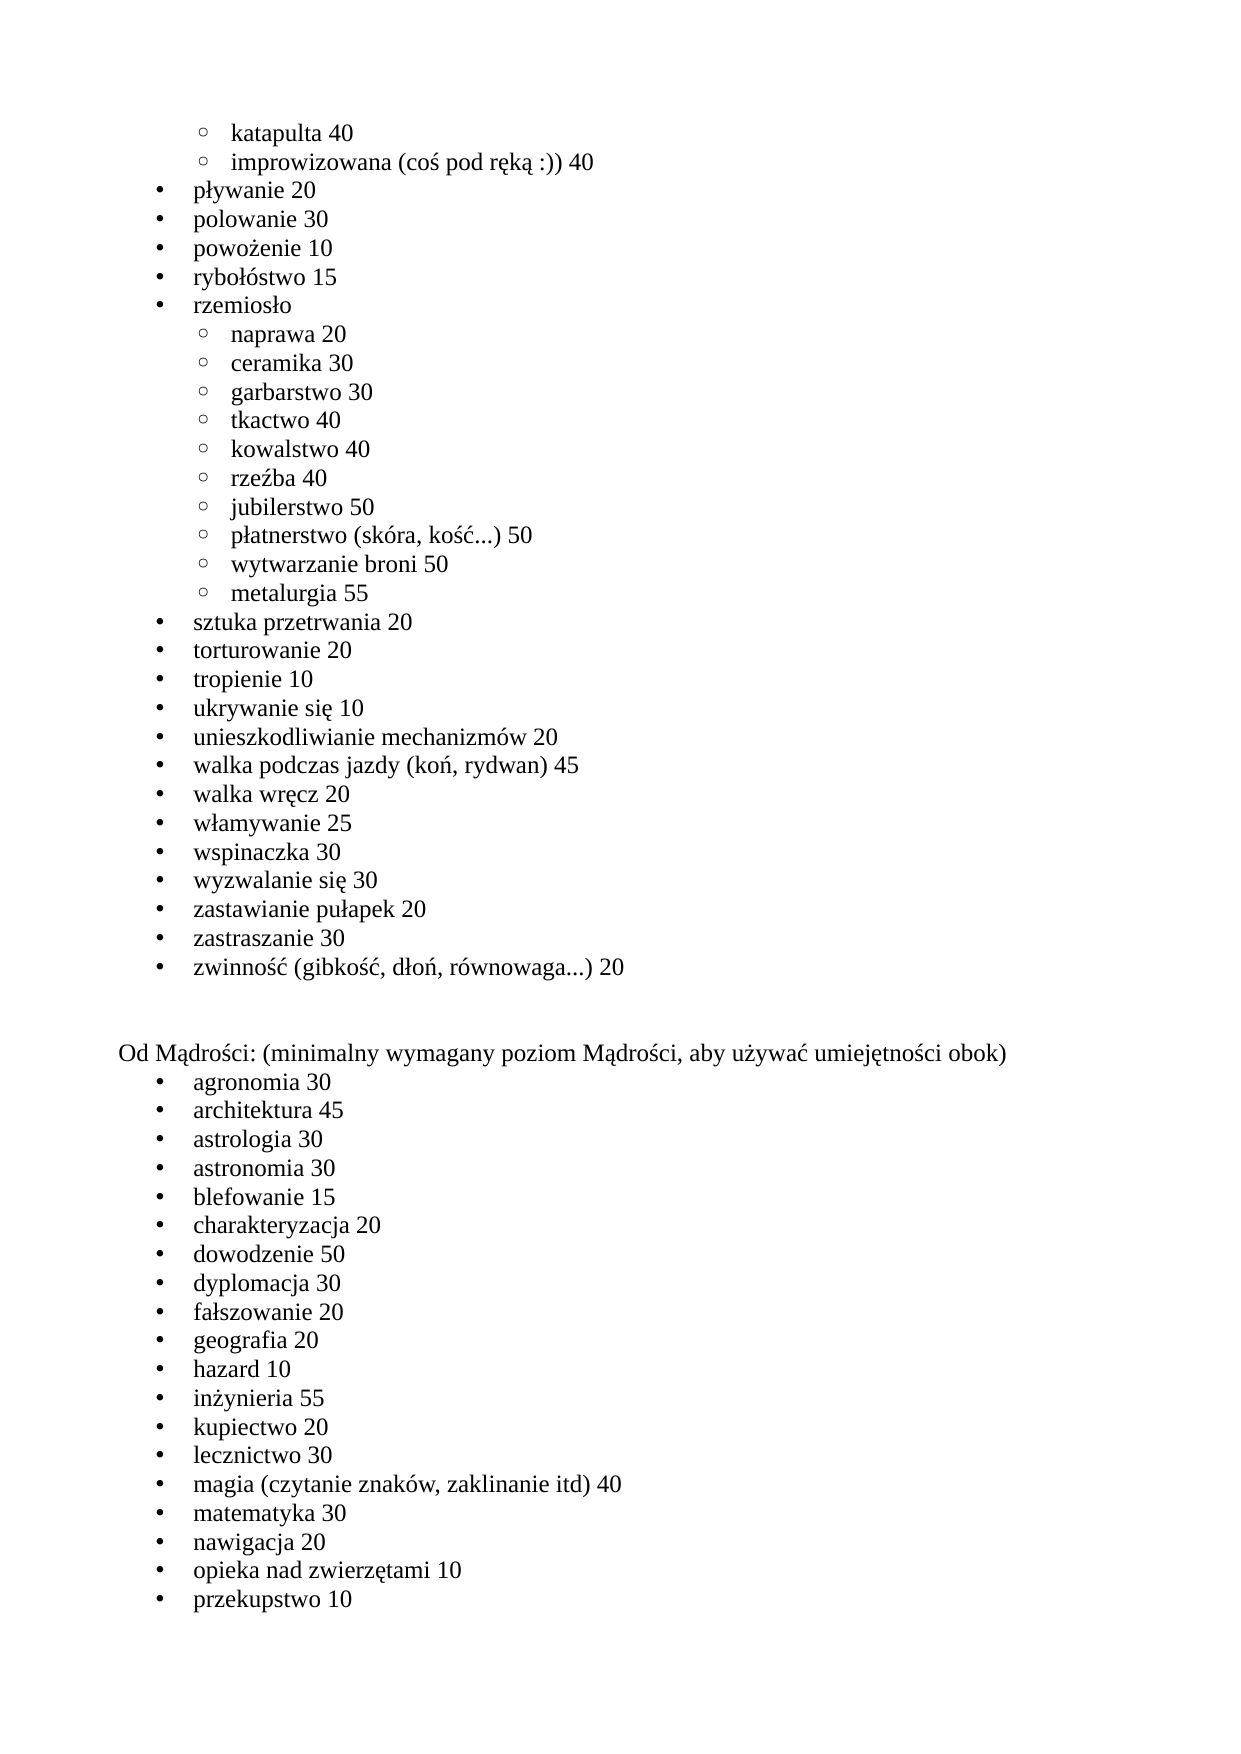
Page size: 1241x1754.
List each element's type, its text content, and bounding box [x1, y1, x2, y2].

list zastawianie pułapek 20 [156, 894, 1122, 923]
text Od Mądrości: (minimalny wymagany poziom Mądrości, aby używać umiejętności obok) [118, 1038, 1122, 1067]
list torturowanie 20 [156, 636, 1122, 664]
list tropienie 10 [156, 664, 1122, 693]
list metalurgia 55 [193, 578, 1122, 607]
list dowodzenie 50 [156, 1239, 1122, 1268]
list blefowanie 15 [156, 1182, 1122, 1211]
list garbarstwo 30 [193, 377, 1122, 406]
list pływanie 20 [156, 176, 1122, 204]
list unieszkodliwianie mechanizmów 20 [156, 722, 1122, 751]
list tkactwo 40 [193, 406, 1122, 434]
list agronomia 30 [156, 1067, 1122, 1096]
list ceramika 30 [193, 348, 1122, 377]
list dyplomacja 30 [156, 1268, 1122, 1297]
list naprawa 20 [193, 319, 1122, 348]
list włamywanie 25 [156, 808, 1122, 837]
list rybołóstwo 15 [156, 262, 1122, 291]
list astronomia 30 [156, 1153, 1122, 1182]
list rzeźba 40 [193, 463, 1122, 492]
list walka podczas jazdy (koń, rydwan) 45 [156, 751, 1122, 779]
list nawigacja 20 [156, 1527, 1122, 1556]
list katapulta 40 [193, 118, 1122, 147]
list walka wręcz 20 [156, 779, 1122, 808]
list lecznictwo 30 [156, 1441, 1122, 1469]
list jubilerstwo 50 [193, 492, 1122, 521]
list magia (czytanie znaków, zaklinanie itd) 40 [156, 1469, 1122, 1498]
list zwinność (gibkość, dłoń, równowaga...) 20 [156, 952, 1122, 981]
list sztuka przetrwania 20 [156, 607, 1122, 636]
list matematyka 30 [156, 1498, 1122, 1527]
list kupiectwo 20 [156, 1412, 1122, 1441]
list powożenie 10 [156, 233, 1122, 262]
list improwizowana (coś pod ręką :)) 40 [193, 147, 1122, 176]
list wyzwalanie się 30 [156, 866, 1122, 894]
list astrologia 30 [156, 1124, 1122, 1153]
list hazard 10 [156, 1354, 1122, 1383]
list inżynieria 55 [156, 1383, 1122, 1412]
list wspinaczka 30 [156, 837, 1122, 866]
list zastraszanie 30 [156, 923, 1122, 952]
list wytwarzanie broni 50 [193, 549, 1122, 578]
list polowanie 30 [156, 204, 1122, 233]
list charakteryzacja 20 [156, 1211, 1122, 1239]
list kowalstwo 40 [193, 434, 1122, 463]
list geografia 20 [156, 1326, 1122, 1354]
list architektura 45 [156, 1096, 1122, 1124]
list ukrywanie się 10 [156, 693, 1122, 722]
list fałszowanie 20 [156, 1297, 1122, 1326]
list płatnerstwo (skóra, kość...) 50 [193, 521, 1122, 549]
list przekupstwo 10 [156, 1584, 1122, 1613]
list opieka nad zwierzętami 10 [156, 1556, 1122, 1584]
list rzemiosło [156, 291, 1122, 319]
